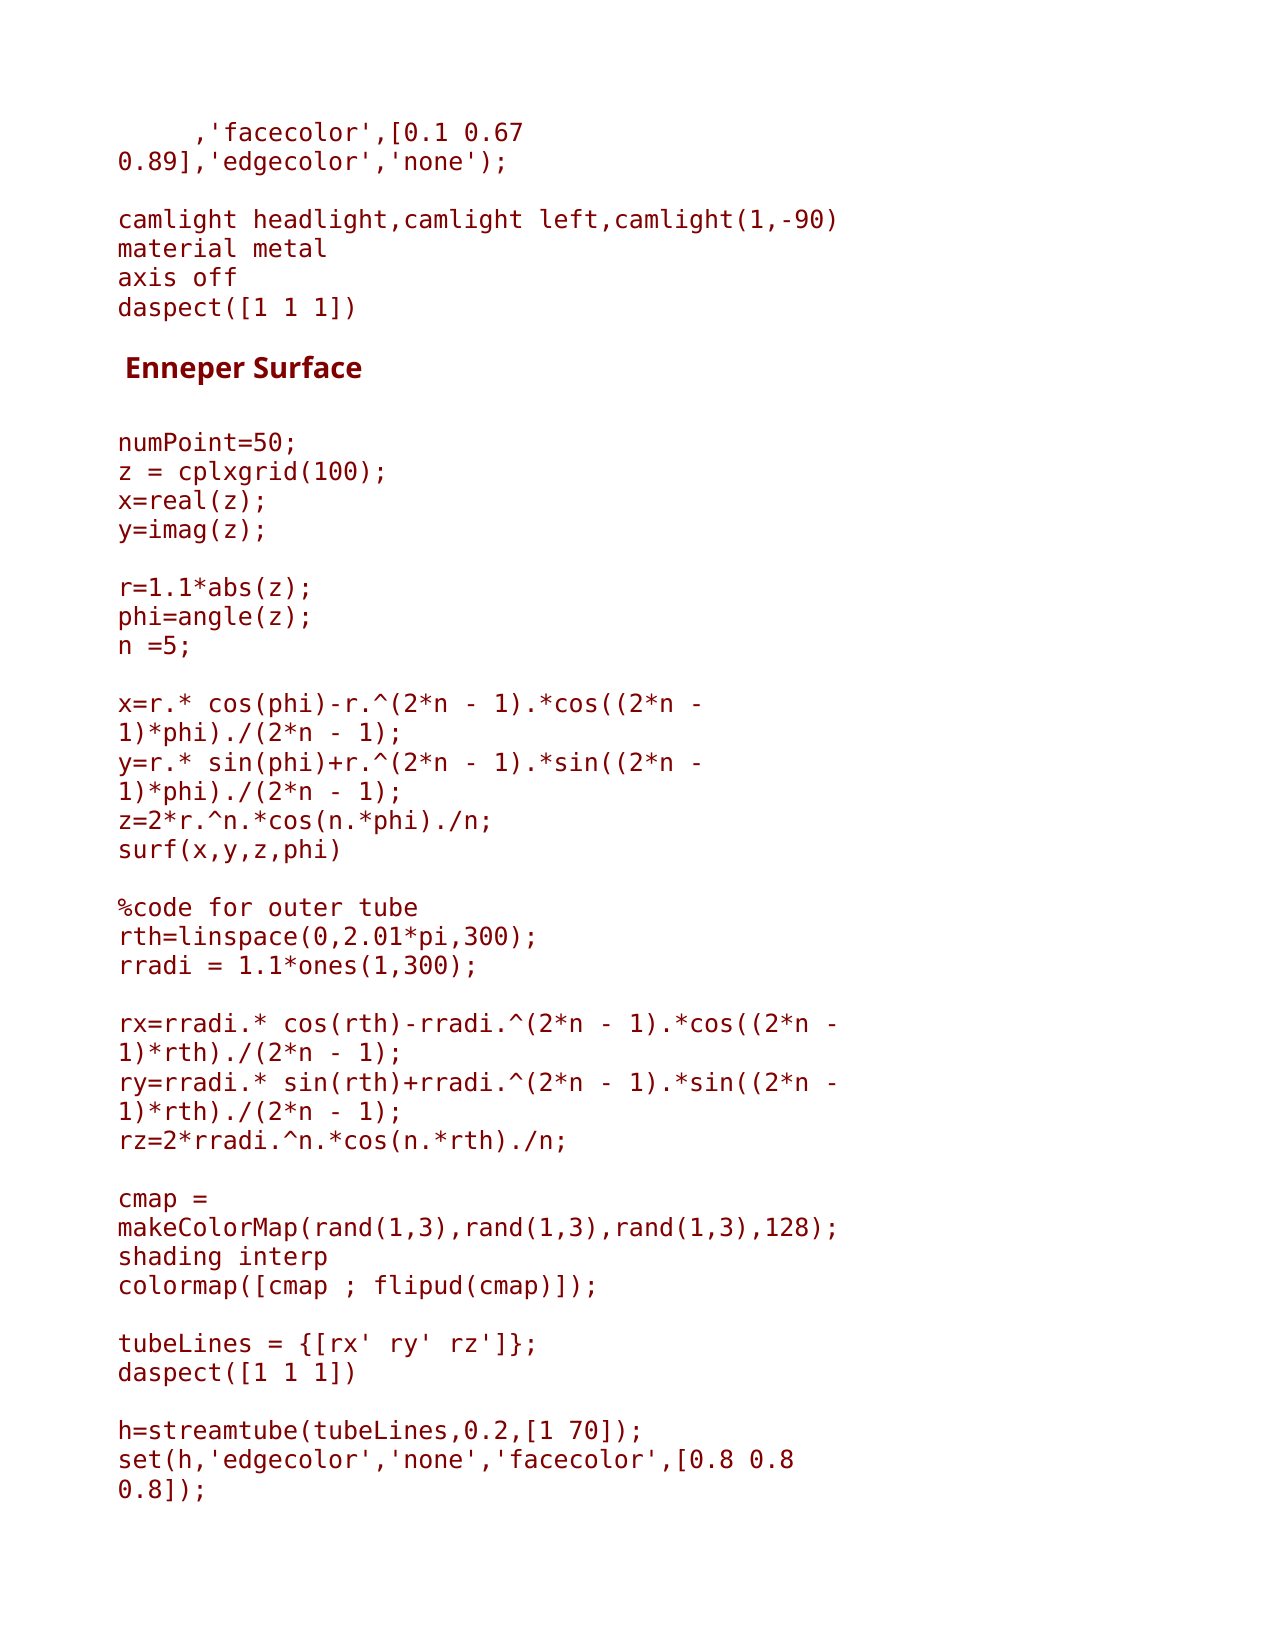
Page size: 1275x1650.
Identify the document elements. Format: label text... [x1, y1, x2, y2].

table_cell Enneper Surface numPoint=50; z = cplxgrid(100); x=real(z); y=imag(z); r=1.1*abs(z); phi=angle(z); n =5; x=r.* cos(phi)-r.^(2*n - 1).*cos((2*n - 1)*phi)./(2*n - 1); y=r.* sin(phi)+r.^(2*n - 1).*sin((2*n - 1)*phi)./(2*n - 1); z=2*r.^n.*cos(n.*phi)./n; surf(x,y,z,phi) %code for outer tube rth=linspace(0,2.01*pi,300); rradi = 1.1*ones(1,300); rx=rradi.* cos(rth)-rradi.^(2*n - 1).*cos((2*n - 1)*rth)./(2*n - 1); ry=rradi.* sin(rth)+rradi.^(2*n - 1).*sin((2*n - 1)*rth)./(2*n - 1); rz=2*rradi.^n.*cos(n.*rth)./n; cmap = makeColorMap(rand(1,3),rand(1,3),rand(1,3),128); shading interp colormap([cmap ; flipud(cmap)]); tubeLines = {[rx' ry' rz']}; daspect([1 1 1]) h=streamtube(tubeLines,0.2,[1 70]); set(h,'edgecolor','none','facecolor',[0.8 0.8 0.8]); [117, 322, 897, 1504]
table_cell [897, 118, 1158, 322]
table_cell [897, 322, 1158, 1504]
table_cell ,'facecolor',[0.1 0.67 0.89],'edgecolor','none'); camlight headlight,camlight left,camlight(1,-90) material metal axis off daspect([1 1 1]) [117, 118, 897, 322]
